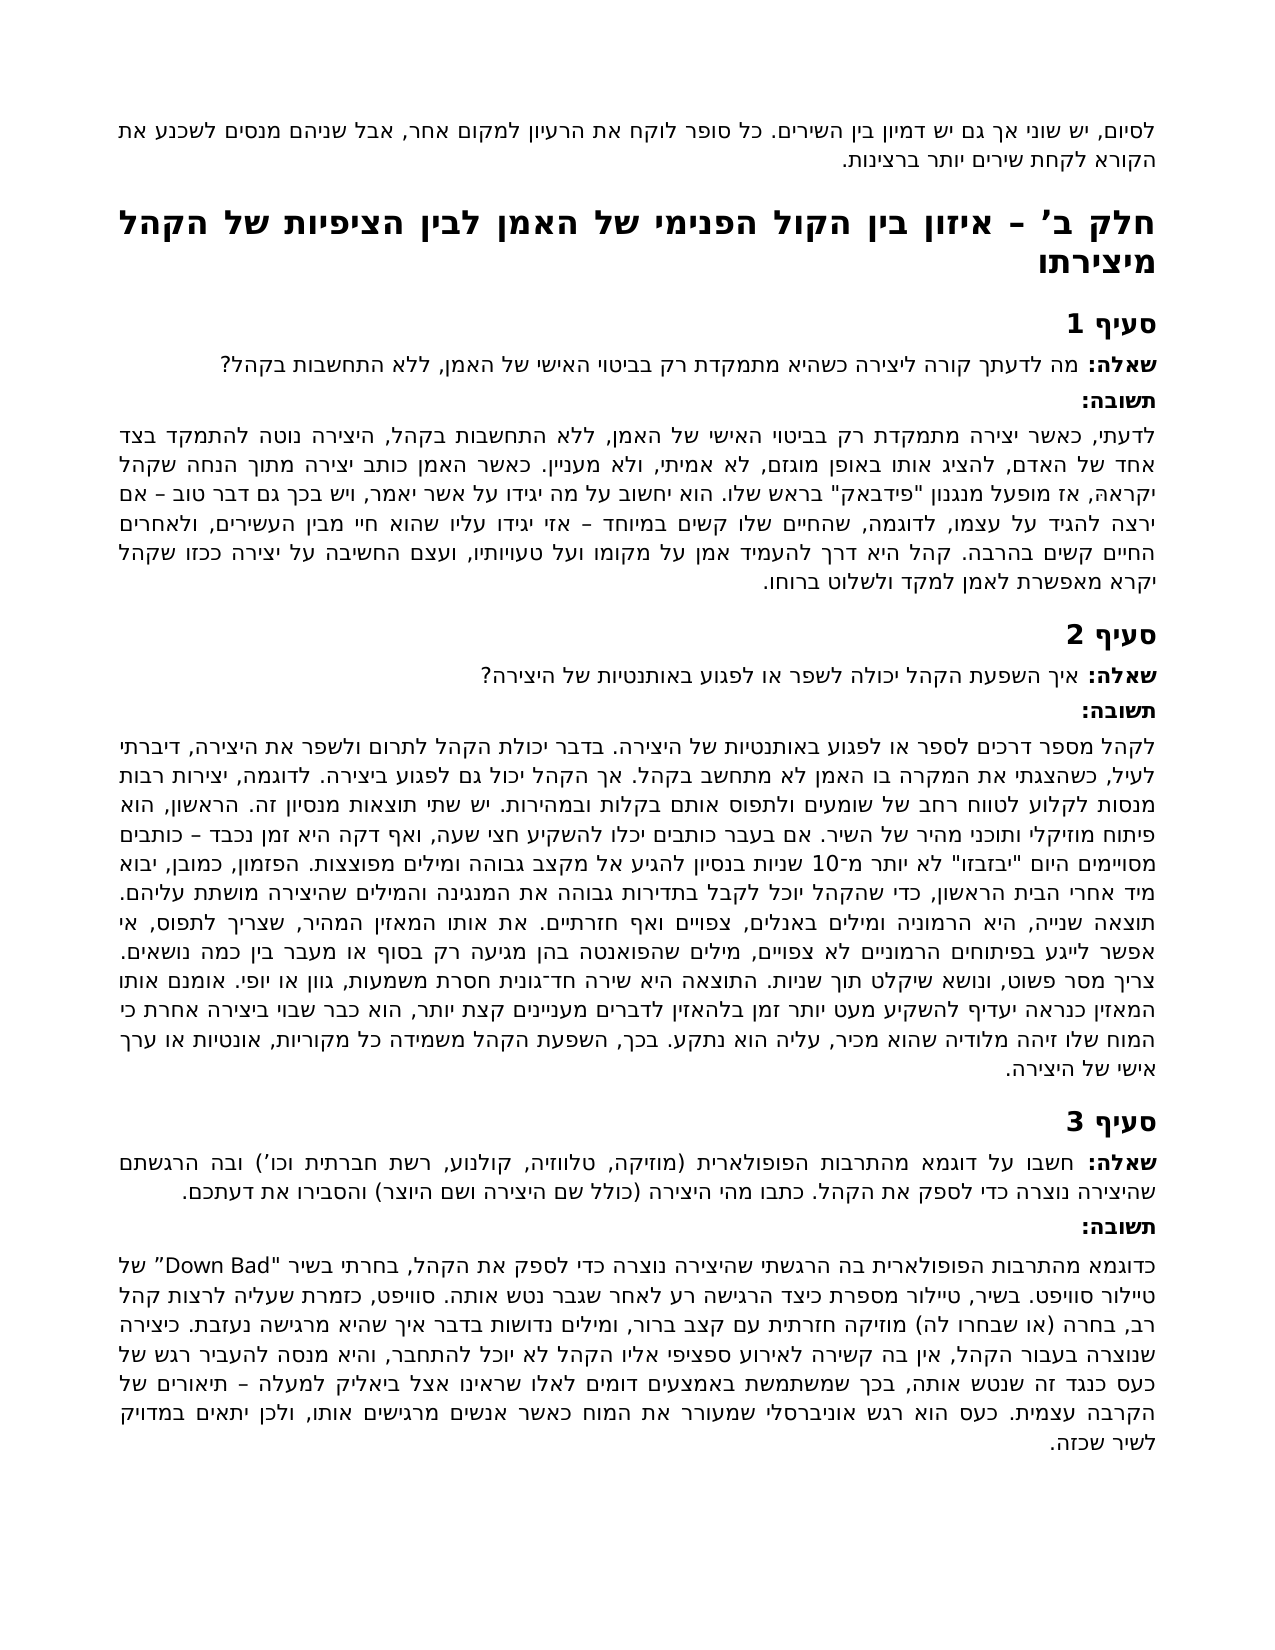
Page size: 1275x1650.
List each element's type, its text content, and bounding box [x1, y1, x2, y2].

subtitle חלק ב’ – איזון בין הקול הפנימי של האמן לבין הציפיות של הקהל מיצירתו [118, 203, 1157, 281]
text כדוגמא מהתרבות הפופולארית בה הרגשתי שהיצירה נוצרה כדי לספק את הקהל, בחרתי בשיר "Down Bad” של טיילור סוויפט. בשיר, טיילור מספרת כיצד הרגישה רע לאחר שגבר נטש אותה. סוויפט, כזמרת שעליה לרצות קהל רב, בחרה (או שבחרו לה) מוזיקה חזרתית עם קצב ברור, ומילים נדושות בדבר איך שהיא מרגישה נעזבת. כיצירה שנוצרה בעבור הקהל, אין בה קשירה לאירוע ספציפי אליו הקהל לא יוכל להתחבר, והיא מנסה להעביר רגש של כעס כנגד זה שנטש אותה, בכך שמשתמשת באמצעים דומים לאלו שראינו אצל ביאליק למעלה – תיאורים של הקרבה עצמית. כעס הוא רגש אוניברסלי שמעורר את המוח כאשר אנשים מרגישים אותו, ולכן יתאים במדויק לשיר שכזה. [118, 1250, 1157, 1455]
text לדעתי, כאשר יצירה מתמקדת רק בביטוי האישי של האמן, ללא התחשבות בקהל, היצירה נוטה להתמקד בצד אחד של האדם, להציג אותו באופן מוגזם, לא אמיתי, ולא מעניין. כאשר האמן כותב יצירה מתוך הנחה שקהל יקראהּ, אז מופעל מנגנון "פידבאק" בראש שלו. הוא יחשוב על מה יגידו על אשר יאמר, ויש בכך גם דבר טוב – אם ירצה להגיד על עצמו, לדוגמה, שהחיים שלו קשים במיוחד – אזי יגידו עליו שהוא חיי מבין העשירים, ולאחרים החיים קשים בהרבה. קהל היא דרך להעמיד אמן על מקומו ועל טעויותיו, ועצם החשיבה על יצירה ככזו שקהל יקרא מאפשרת לאמן למקד ולשלוט ברוחו. [118, 423, 1157, 595]
text תשובה: [118, 388, 1157, 413]
text שאלה: חשבו על דוגמא מהתרבות הפופולארית (מוזיקה, טלווזיה, קולנוע, רשת חברתית וכו’) ובה הרגשתם שהיצירה נוצרה כדי לספק את הקהל. כתבו מהי היצירה (כולל שם היצירה ושם היוצר) והסבירו את דעתכם. [118, 1150, 1157, 1205]
text לקהל מספר דרכים לספר או לפגוע באותנטיות של היצירה. בדבר יכולת הקהל לתרום ולשפר את היצירה, דיברתי לעיל, כשהצגתי את המקרה בו האמן לא מתחשב בקהל. אך הקהל יכול גם לפגוע ביצירה. לדוגמה, יצירות רבות מנסות לקלוע לטווח רחב של שומעים ולתפוס אותם בקלות ובמהירות. יש שתי תוצאות מנסיון זה. הראשון, הוא פיתוח מוזיקלי ותוכני מהיר של השיר. אם בעבר כותבים יכלו להשקיע חצי שעה, ואף דקה היא זמן נכבד – כותבים מסויימים היום "יבזבזו" לא יותר מ־10 שניות בנסיון להגיע אל מקצב גבוהה ומילים מפוצצות. הפזמון, כמובן, יבוא מיד אחרי הבית הראשון, כדי שהקהל יוכל לקבל בתדירות גבוהה את המנגינה והמילים שהיצירה מושתת עליהם. תוצאה שנייה, היא הרמוניה ומילים באנלים, צפויים ואף חזרתיים. את אותו המאזין המהיר, שצריך לתפוס, אי אפשר לייגע בפיתוחים הרמוניים לא צפויים, מילים שהפואנטה בהן מגיעה רק בסוף או מעבר בין כמה נושאים. צריך מסר פשוט, ונושא שיקלט תוך שניות. התוצאה היא שירה חד־גונית חסרת משמעות, גוון או יופי. אומנם אותו המאזין כנראה יעדיף להשקיע מעט יותר זמן בלהאזין לדברים מעניינים קצת יותר, הוא כבר שבוי ביצירה אחרת כי המוח שלו זיהה מלודיה שהוא מכיר, עליה הוא נתקע. בכך, השפעת הקהל משמידה כל מקוריות, אונטיות או ערך אישי של היצירה. [118, 734, 1157, 1081]
text שאלה: מה לדעתך קורה ליצירה כשהיא מתמקדת רק בביטוי האישי של האמן, ללא התחשבות בקהל? [118, 352, 1157, 378]
text תשובה: [118, 699, 1157, 724]
subtitle סעיף 2 [118, 619, 1157, 651]
subtitle סעיף 3 [118, 1106, 1157, 1137]
text תשובה: [118, 1214, 1157, 1240]
text שאלה: איך השפעת הקהל יכולה לשפר או לפגוע באותנטיות של היצירה? [118, 663, 1157, 689]
text לסיום, יש שוני אך גם יש דמיון בין השירים. כל סופר לוקח את הרעיון למקום אחר, אבל שניהם מנסים לשכנע את הקורא לקחת שירים יותר ברצינות. [118, 118, 1157, 173]
subtitle סעיף 1 [118, 308, 1157, 340]
